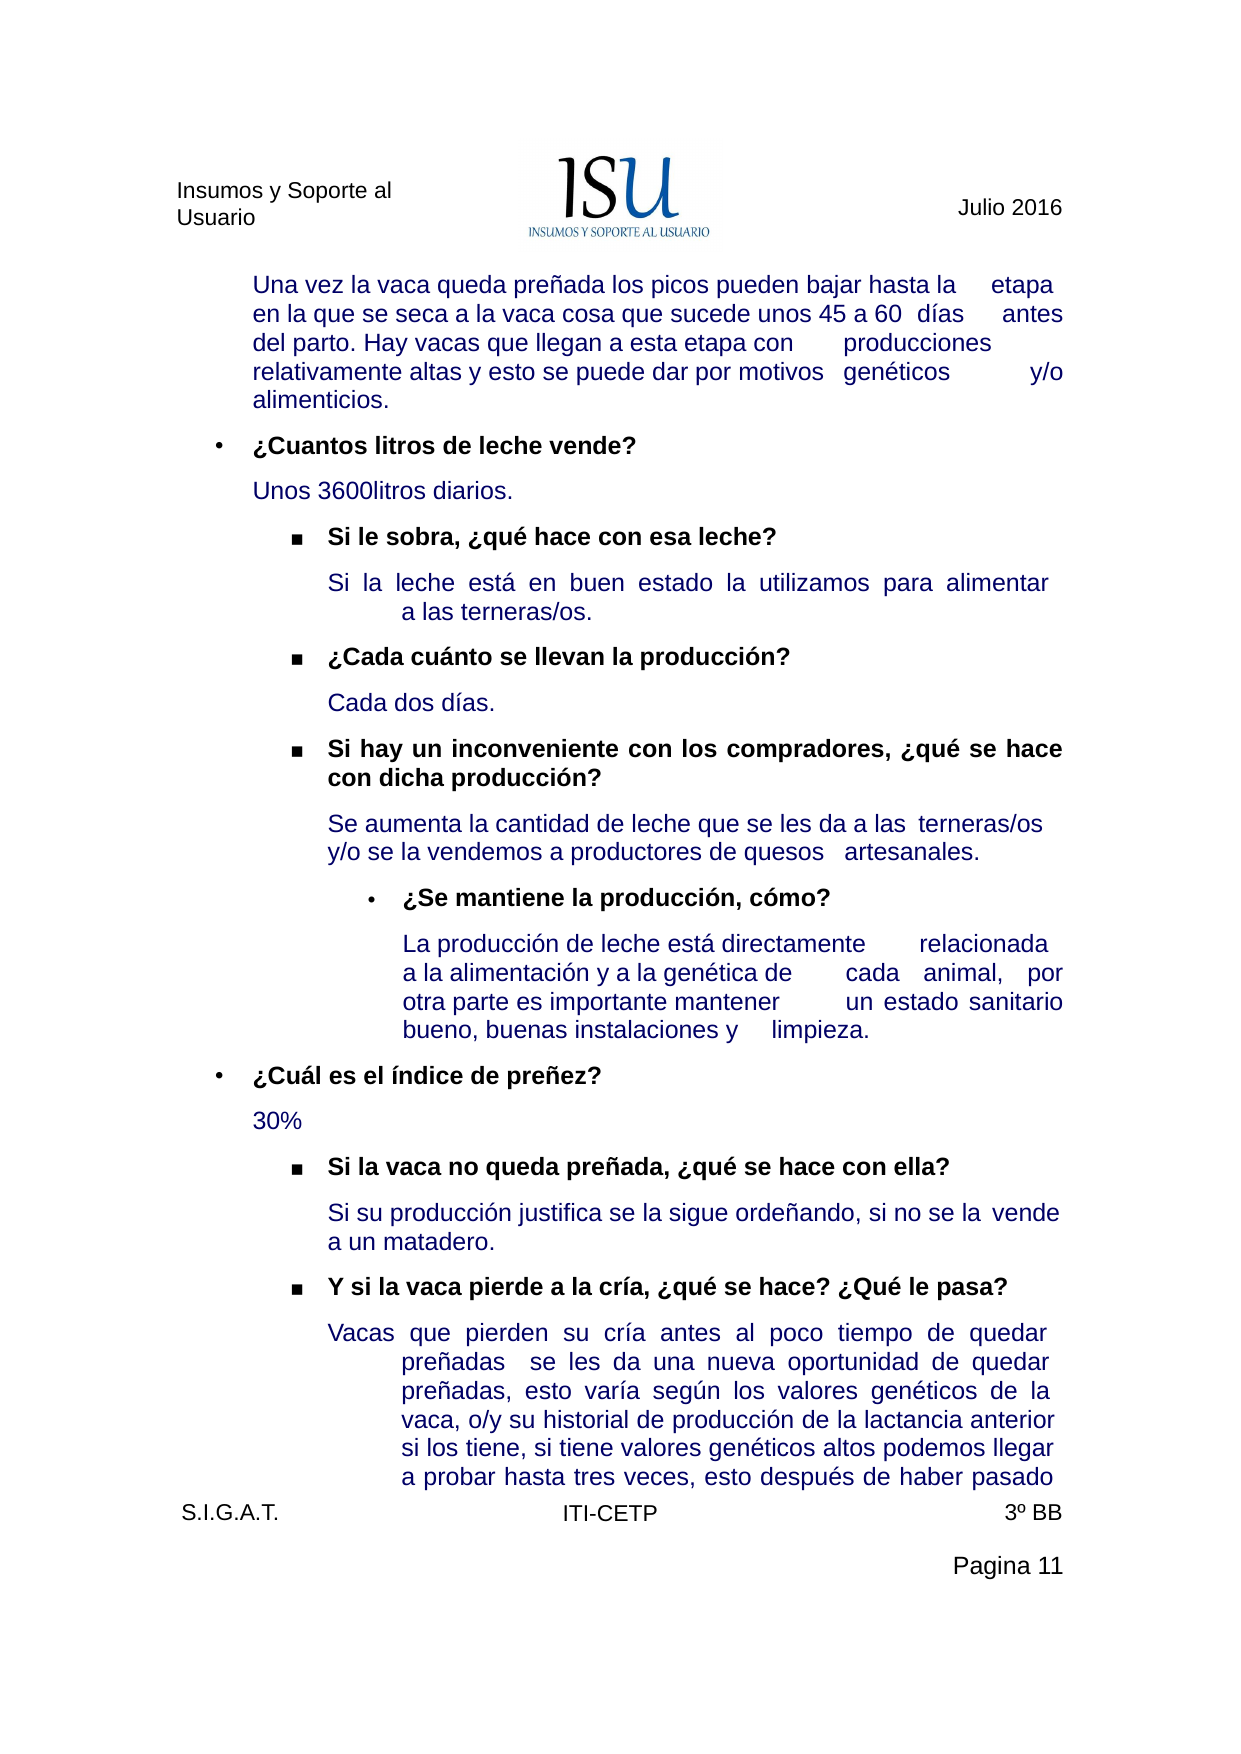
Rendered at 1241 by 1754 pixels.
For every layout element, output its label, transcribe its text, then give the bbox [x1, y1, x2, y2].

list Si hay un inconveniente con los compradores, ¿qué se hace con dicha producción? [290, 734, 1063, 792]
list ¿Se mantiene la producción, cómo? [365, 883, 1063, 912]
list Si la vaca no queda preñada, ¿qué se hace con ella? [290, 1152, 1063, 1181]
list ¿Cada cuánto se llevan la producción? [290, 642, 1063, 672]
text Si la leche está en buen estado la utilizamos para alimentar a las terneras/os. [290, 568, 1063, 625]
list Si le sobra, ¿qué hace con esa leche? [290, 522, 1063, 551]
list ¿Cuál es el índice de preñez? [215, 1061, 1063, 1089]
text Una vez la vaca queda preñada los picos pueden bajar hasta la etapa en la que se seca a la vaca cosa que sucede unos 45 a 60 días antes del parto. Hay vacas que llegan a esta etapa con producciones relativamente altas y esto se puede dar por motivos genéticos y/o alimenticios. [215, 270, 1063, 414]
text Vacas que pierden su cría antes al poco tiempo de quedar preñadas se les da una nueva oportunidad de quedar preñadas, esto varía según los valores genéticos de la vaca, o/y su historial de producción de la lactancia anterior si los tiene, si tiene valores genéticos altos podemos llegar a probar hasta tres veces, esto después de haber pasado [290, 1318, 1063, 1491]
list Y si la vaca pierde a la cría, ¿qué se hace? ¿Qué le pasa? [290, 1272, 1063, 1302]
text Unos 3600litros diarios. [215, 476, 1063, 505]
text Se aumenta la cantidad de leche que se les da a las terneras/os y/o se la vendemos a productores de quesos artesanales. [290, 809, 1063, 866]
text 30% [215, 1106, 1063, 1135]
text La producción de leche está directamente relacionada a la alimentación y a la genética de cada animal, por otra parte es importante mantener un estado sanitario bueno, buenas instalaciones y limpieza. [365, 929, 1063, 1044]
text Si su producción justifica se la sigue ordeñando, si no se la vende a un matadero. [290, 1198, 1063, 1255]
text Cada dos días. [290, 688, 1063, 717]
list ¿Cuantos litros de leche vende? [215, 431, 1063, 459]
